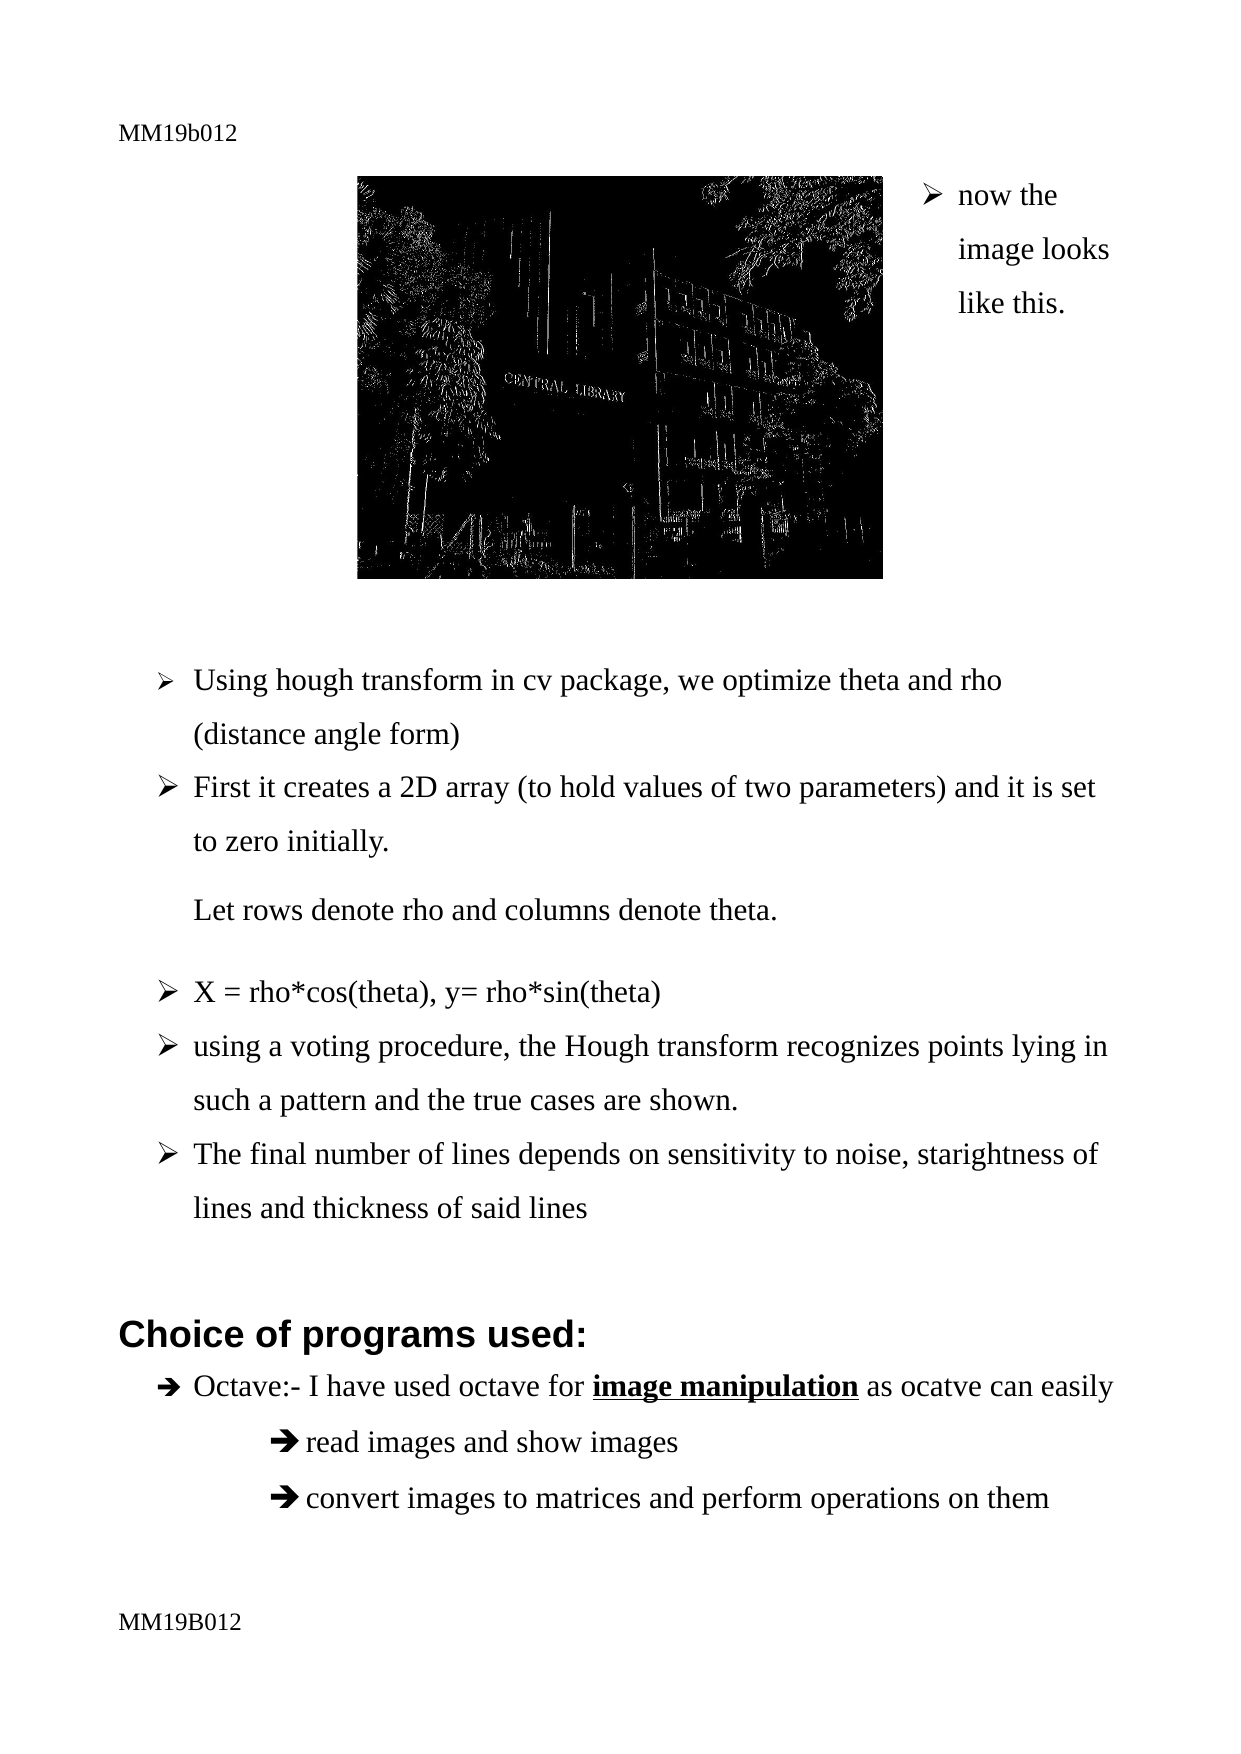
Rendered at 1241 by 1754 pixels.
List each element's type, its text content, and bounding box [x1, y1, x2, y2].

subtitle Choice of programs used: [118, 1268, 1122, 1355]
list X = rho*cos(theta), y= rho*sin(theta) [156, 973, 1122, 1009]
picture [357, 176, 883, 579]
list Octave:- I have used octave for image manipulation as ocatve can easily [156, 1368, 1122, 1403]
list convert images to matrices and perform operations on them [268, 1479, 1122, 1515]
list now the image looks like this. [883, 176, 1122, 320]
list First it creates a 2D array (to hold values of two parameters) and it is set to zero initially. [156, 769, 1122, 858]
list The final number of lines depends on sensitivity to noise, starightness of lines and thickness of said lines [156, 1135, 1122, 1225]
list Using hough transform in cv package, we optimize theta and rho (distance angle form) [156, 661, 1122, 751]
list read images and show images [268, 1423, 1122, 1459]
list Let rows denote rho and columns denote theta. [156, 891, 1122, 927]
list using a voting procedure, the Hough transform recognizes points lying in such a pattern and the true cases are shown. [156, 1027, 1122, 1117]
list [156, 176, 357, 320]
